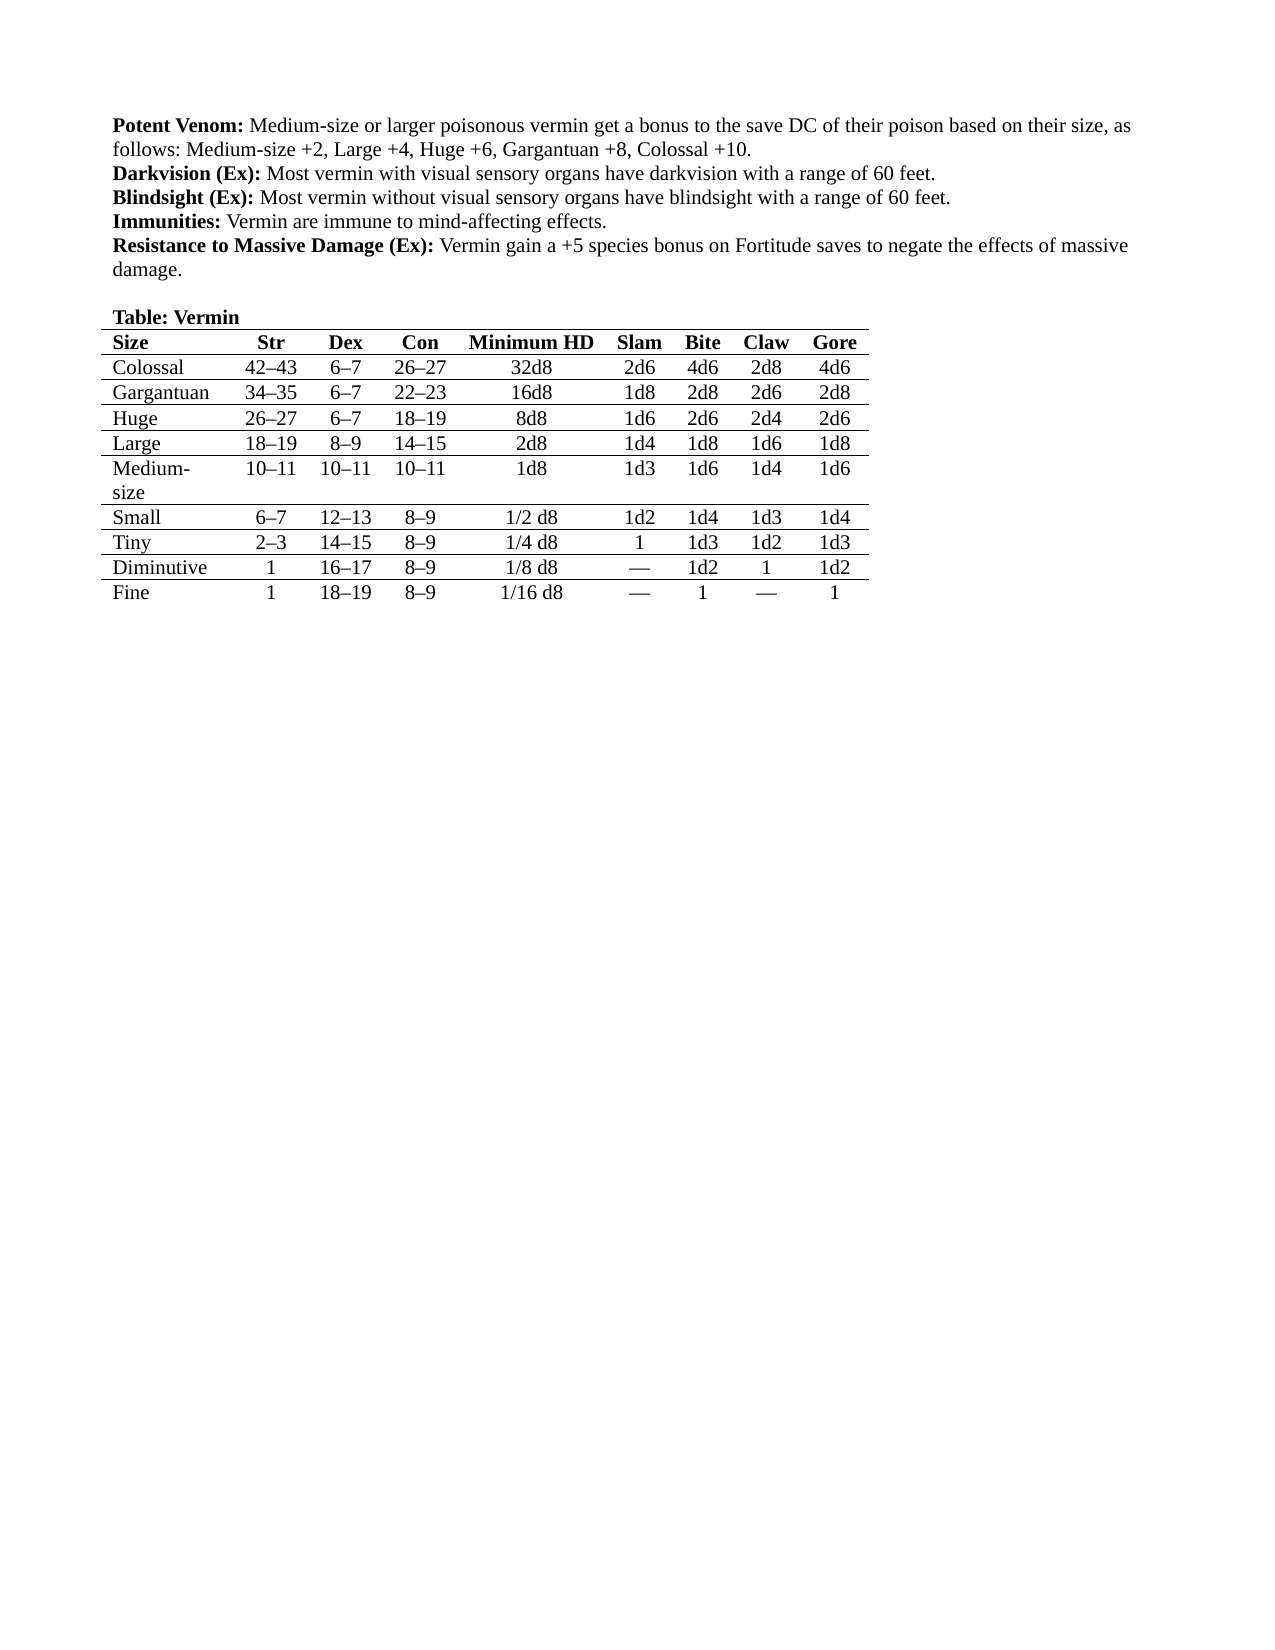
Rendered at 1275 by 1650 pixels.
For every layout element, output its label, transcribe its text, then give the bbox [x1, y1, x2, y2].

table_cell Large [101, 431, 234, 454]
table_cell 2d8 [732, 355, 801, 379]
table_cell 1d6 [732, 431, 801, 454]
table_cell 2d6 [732, 380, 801, 404]
table_cell 1d2 [606, 505, 673, 529]
table_cell Small [101, 505, 234, 529]
table_cell 8–9 [308, 431, 383, 454]
table_cell 1d8 [606, 380, 673, 404]
table_cell 26–27 [234, 405, 308, 429]
table_cell 1 [673, 580, 732, 604]
table_cell 12–13 [308, 505, 383, 529]
table_cell 1 [606, 530, 673, 554]
table_cell 1 [732, 555, 801, 579]
table_cell 10–11 [234, 456, 308, 504]
table_cell — [606, 580, 673, 604]
text Immunities: Vermin are immune to mind-affecting effects. [112, 209, 1162, 233]
table_cell 4d6 [801, 355, 868, 379]
table_cell 22–23 [383, 380, 457, 404]
text Resistance to Massive Damage (Ex): Vermin gain a +5 species bonus on Fortitude saves to negate the effects of massive damage. [112, 233, 1162, 281]
table_cell 16d8 [458, 380, 606, 404]
text Blindsight (Ex): Most vermin without visual sensory organs have blindsight with a range of 60 feet. [112, 185, 1162, 209]
table_cell 1d4 [606, 431, 673, 454]
table_cell Str [234, 330, 308, 354]
table_cell 2d6 [606, 355, 673, 379]
table_cell 1d2 [673, 555, 732, 579]
table_cell 1/16 d8 [458, 580, 606, 604]
table_cell 8–9 [383, 580, 457, 604]
text Darkvision (Ex): Most vermin with visual sensory organs have darkvision with a range of 60 feet. [112, 161, 1162, 185]
table_cell — [732, 580, 801, 604]
table_cell 1d6 [606, 405, 673, 429]
table_cell 2–3 [234, 530, 308, 554]
table_cell 1d8 [801, 431, 868, 454]
table_cell 10–11 [383, 456, 457, 504]
table_cell 26–27 [383, 355, 457, 379]
table_cell Huge [101, 405, 234, 429]
table_cell 2d6 [801, 405, 868, 429]
table_cell 14–15 [383, 431, 457, 454]
table_cell 8–9 [383, 555, 457, 579]
table_cell Diminutive [101, 555, 234, 579]
table_cell 6–7 [308, 405, 383, 429]
table_cell Gargantuan [101, 380, 234, 404]
table_cell 6–7 [308, 380, 383, 404]
table_cell 1d2 [801, 555, 868, 579]
table_cell Con [383, 330, 457, 354]
table_cell 1/8 d8 [458, 555, 606, 579]
table_cell 2d6 [673, 405, 732, 429]
table_cell 1/4 d8 [458, 530, 606, 554]
table_cell 1d6 [673, 456, 732, 504]
table_cell 2d4 [732, 405, 801, 429]
table_cell Slam [606, 330, 673, 354]
table_cell 1d3 [801, 530, 868, 554]
table_cell 6–7 [308, 355, 383, 379]
table_cell 16–17 [308, 555, 383, 579]
table_cell 8–9 [383, 530, 457, 554]
table_cell 1d3 [606, 456, 673, 504]
table_cell 1d4 [732, 456, 801, 504]
table_cell Bite [673, 330, 732, 354]
table_cell 18–19 [383, 405, 457, 429]
table_cell Claw [732, 330, 801, 354]
table_cell 1d4 [801, 505, 868, 529]
table_cell 1d6 [801, 456, 868, 504]
table_cell 1/2 d8 [458, 505, 606, 529]
table_cell 32d8 [458, 355, 606, 379]
table_cell 1 [234, 580, 308, 604]
table_cell 4d6 [673, 355, 732, 379]
table_cell 1d4 [673, 505, 732, 529]
table_cell 2d8 [673, 380, 732, 404]
table_cell Gore [801, 330, 868, 354]
table_cell 1d3 [732, 505, 801, 529]
table_cell Colossal [101, 355, 234, 379]
table_cell 34–35 [234, 380, 308, 404]
table_cell — [606, 555, 673, 579]
table_cell Dex [308, 330, 383, 354]
table_cell 42–43 [234, 355, 308, 379]
table_cell 2d8 [801, 380, 868, 404]
table_cell Fine [101, 580, 234, 604]
table_cell 1d3 [673, 530, 732, 554]
table_cell 18–19 [308, 580, 383, 604]
table_cell Size [101, 330, 234, 354]
table_cell 1d2 [732, 530, 801, 554]
table_cell 18–19 [234, 431, 308, 454]
table_cell 8d8 [458, 405, 606, 429]
table_cell 10–11 [308, 456, 383, 504]
table_cell 14–15 [308, 530, 383, 554]
table_header Table: Vermin [101, 305, 868, 329]
table_cell 1 [234, 555, 308, 579]
table_cell 1d8 [458, 456, 606, 504]
table_cell Minimum HD [458, 330, 606, 354]
table_cell 1 [801, 580, 868, 604]
text Potent Venom: Medium-size or larger poisonous vermin get a bonus to the save DC of their poison based on their size, as follows: Medium-size +2, Large +4, Huge +6, Gargantuan +8, Colossal +10. [112, 112, 1162, 161]
table_cell Medium-size [101, 456, 234, 504]
table_cell 2d8 [458, 431, 606, 454]
table_cell Tiny [101, 530, 234, 554]
table_cell 1d8 [673, 431, 732, 454]
table_cell 6–7 [234, 505, 308, 529]
table_cell 8–9 [383, 505, 457, 529]
